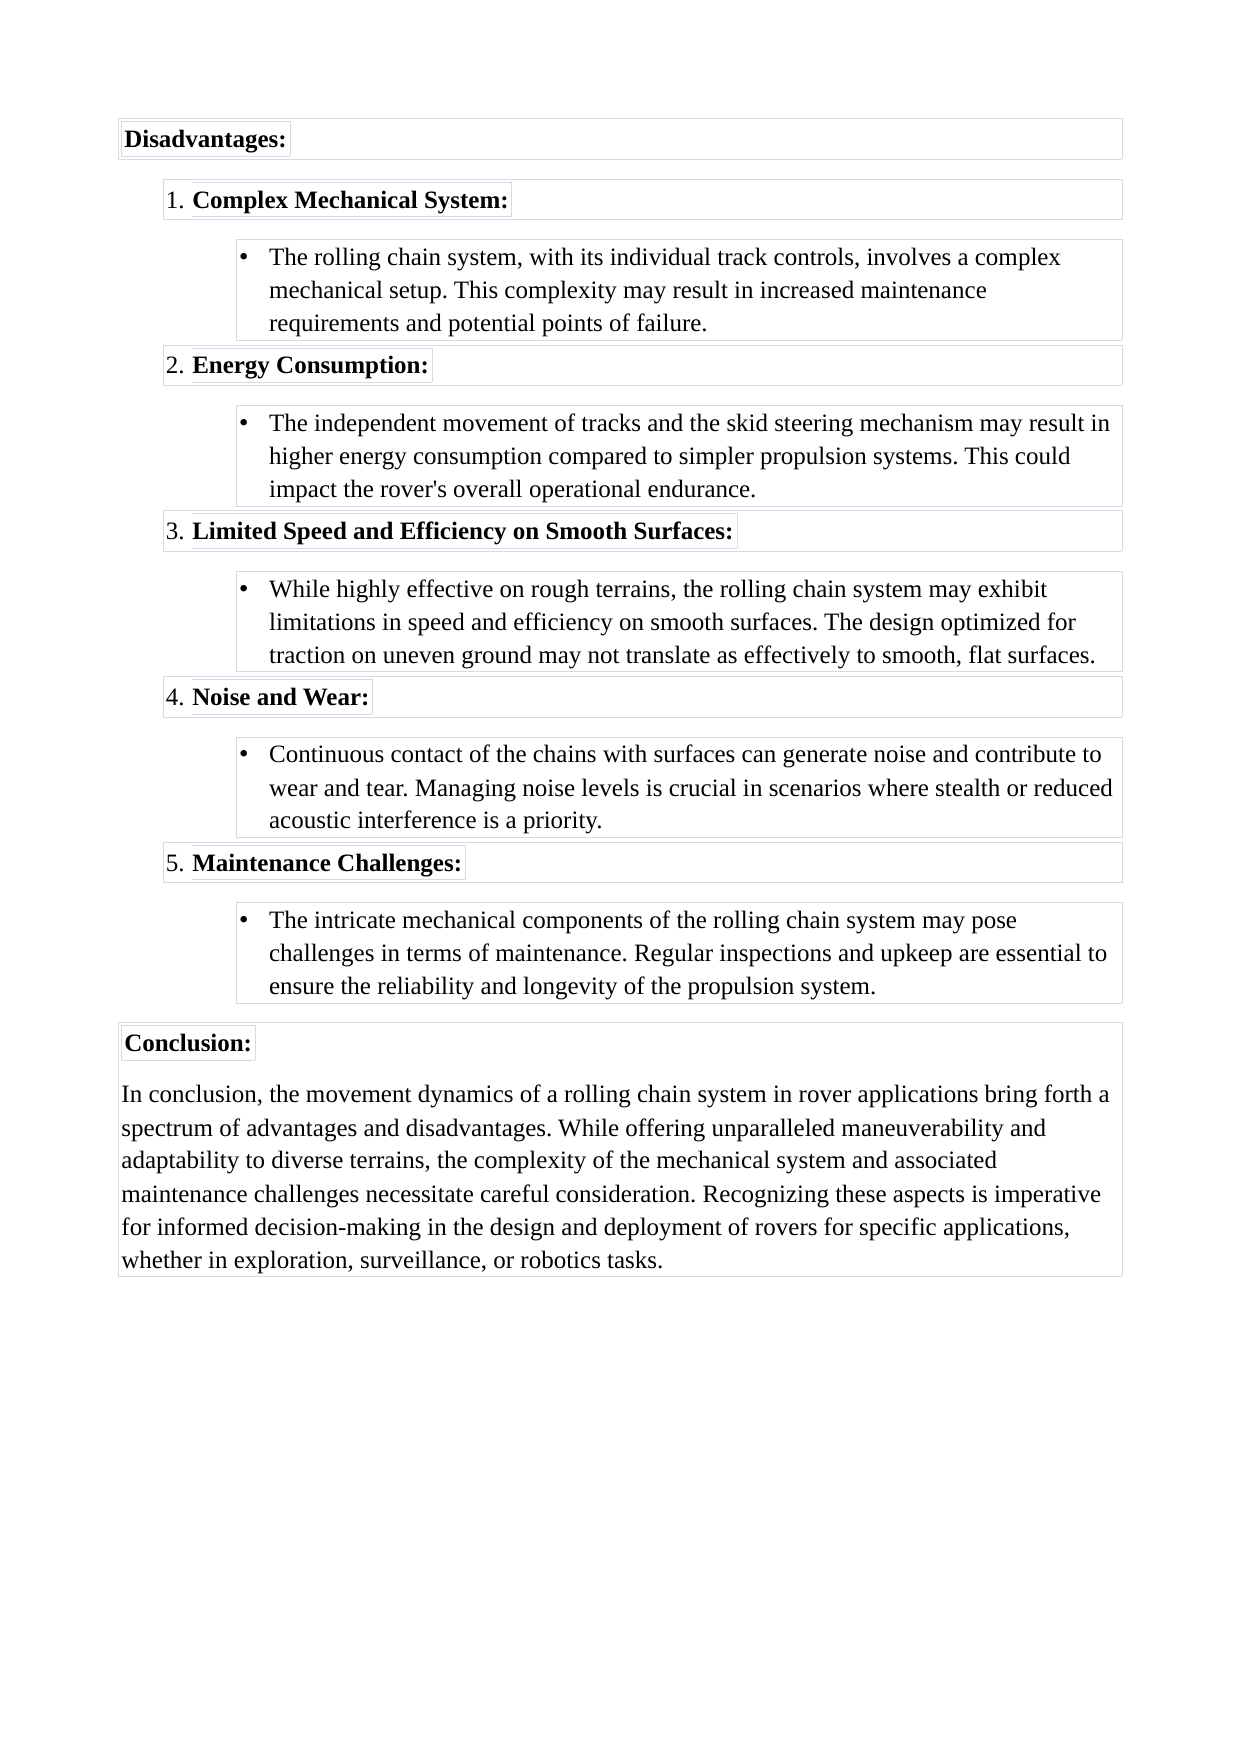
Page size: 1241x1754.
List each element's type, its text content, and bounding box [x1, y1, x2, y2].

text In conclusion, the movement dynamics of a rolling chain system in rover applications bring forth a spectrum of advantages and disadvantages. While offering unparalleled maneuverability and adaptability to diverse terrains, the complexity of the mechanical system and associated maintenance challenges necessitate careful consideration. Recognizing these aspects is imperative for informed decision-making in the design and deployment of rovers for specific applications, whether in exploration, surveillance, or robotics tasks. [119, 1077, 1122, 1276]
list Energy Consumption: [164, 346, 1122, 385]
list Continuous contact of the chains with surfaces can generate noise and contribute to wear and tear. Managing noise levels is crucial in scenarios where stealth or reduced acoustic interference is a priority. [237, 738, 1122, 837]
list While highly effective on rough terrains, the rolling chain system may exhibit limitations in speed and efficiency on smooth surfaces. The design optimized for traction on uneven ground may not translate as effectively to smooth, flat surfaces. [237, 572, 1122, 671]
list Limited Speed and Efficiency on Smooth Surfaces: [164, 511, 1122, 551]
list Noise and Wear: [164, 677, 1122, 717]
list Complex Mechanical System: [164, 180, 1122, 219]
list The rolling chain system, with its individual track controls, involves a complex mechanical setup. This complexity may result in increased maintenance requirements and potential points of failure. [237, 240, 1122, 340]
text Conclusion: [119, 1023, 1122, 1060]
list The intricate mechanical components of the rolling chain system may pose challenges in terms of maintenance. Regular inspections and upkeep are essential to ensure the reliability and longevity of the propulsion system. [237, 903, 1122, 1003]
list Maintenance Challenges: [164, 843, 1122, 882]
text Disadvantages: [119, 119, 1122, 159]
list The independent movement of tracks and the skid steering mechanism may result in higher energy consumption compared to simpler propulsion systems. This could impact the rover's overall operational endurance. [237, 406, 1122, 506]
